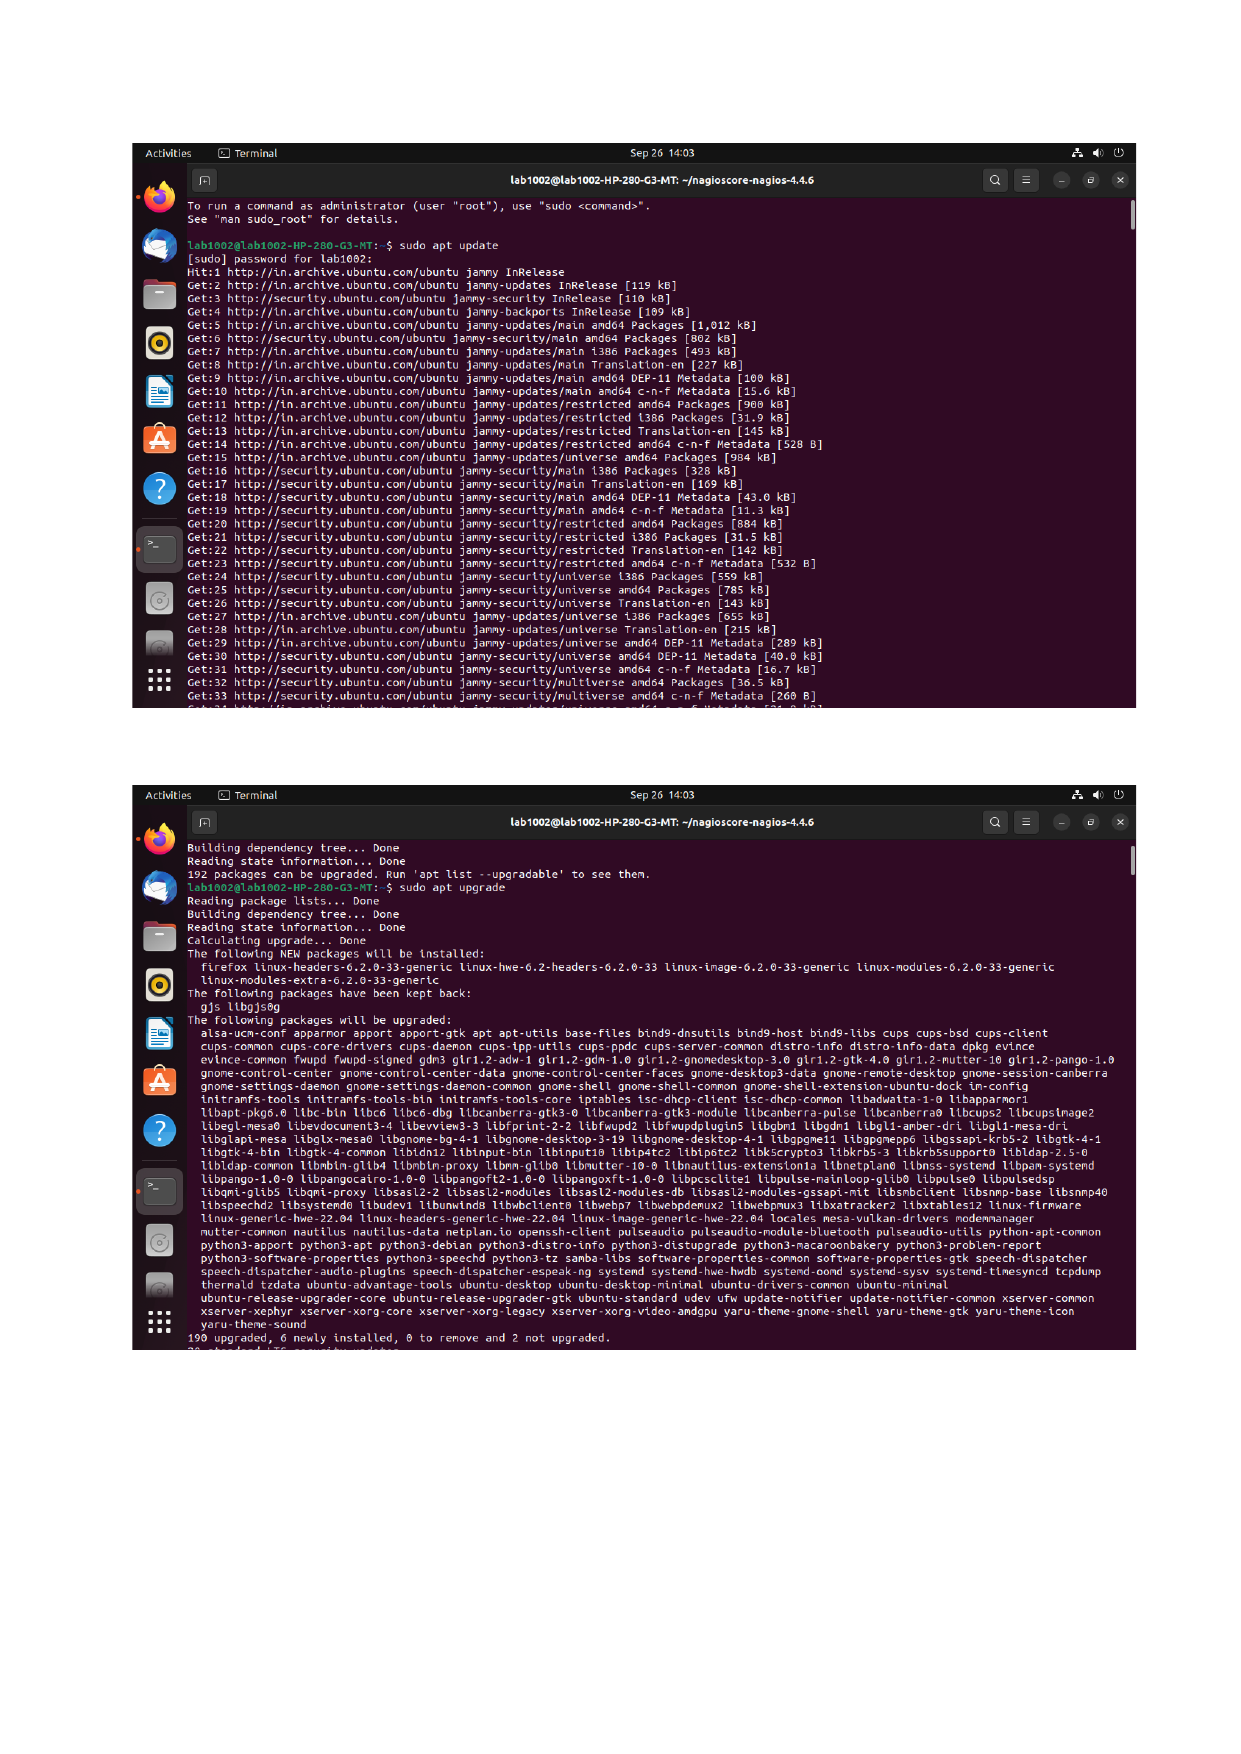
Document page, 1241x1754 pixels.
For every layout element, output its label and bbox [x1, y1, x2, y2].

picture [132, 785, 1137, 1350]
picture [132, 143, 1137, 708]
